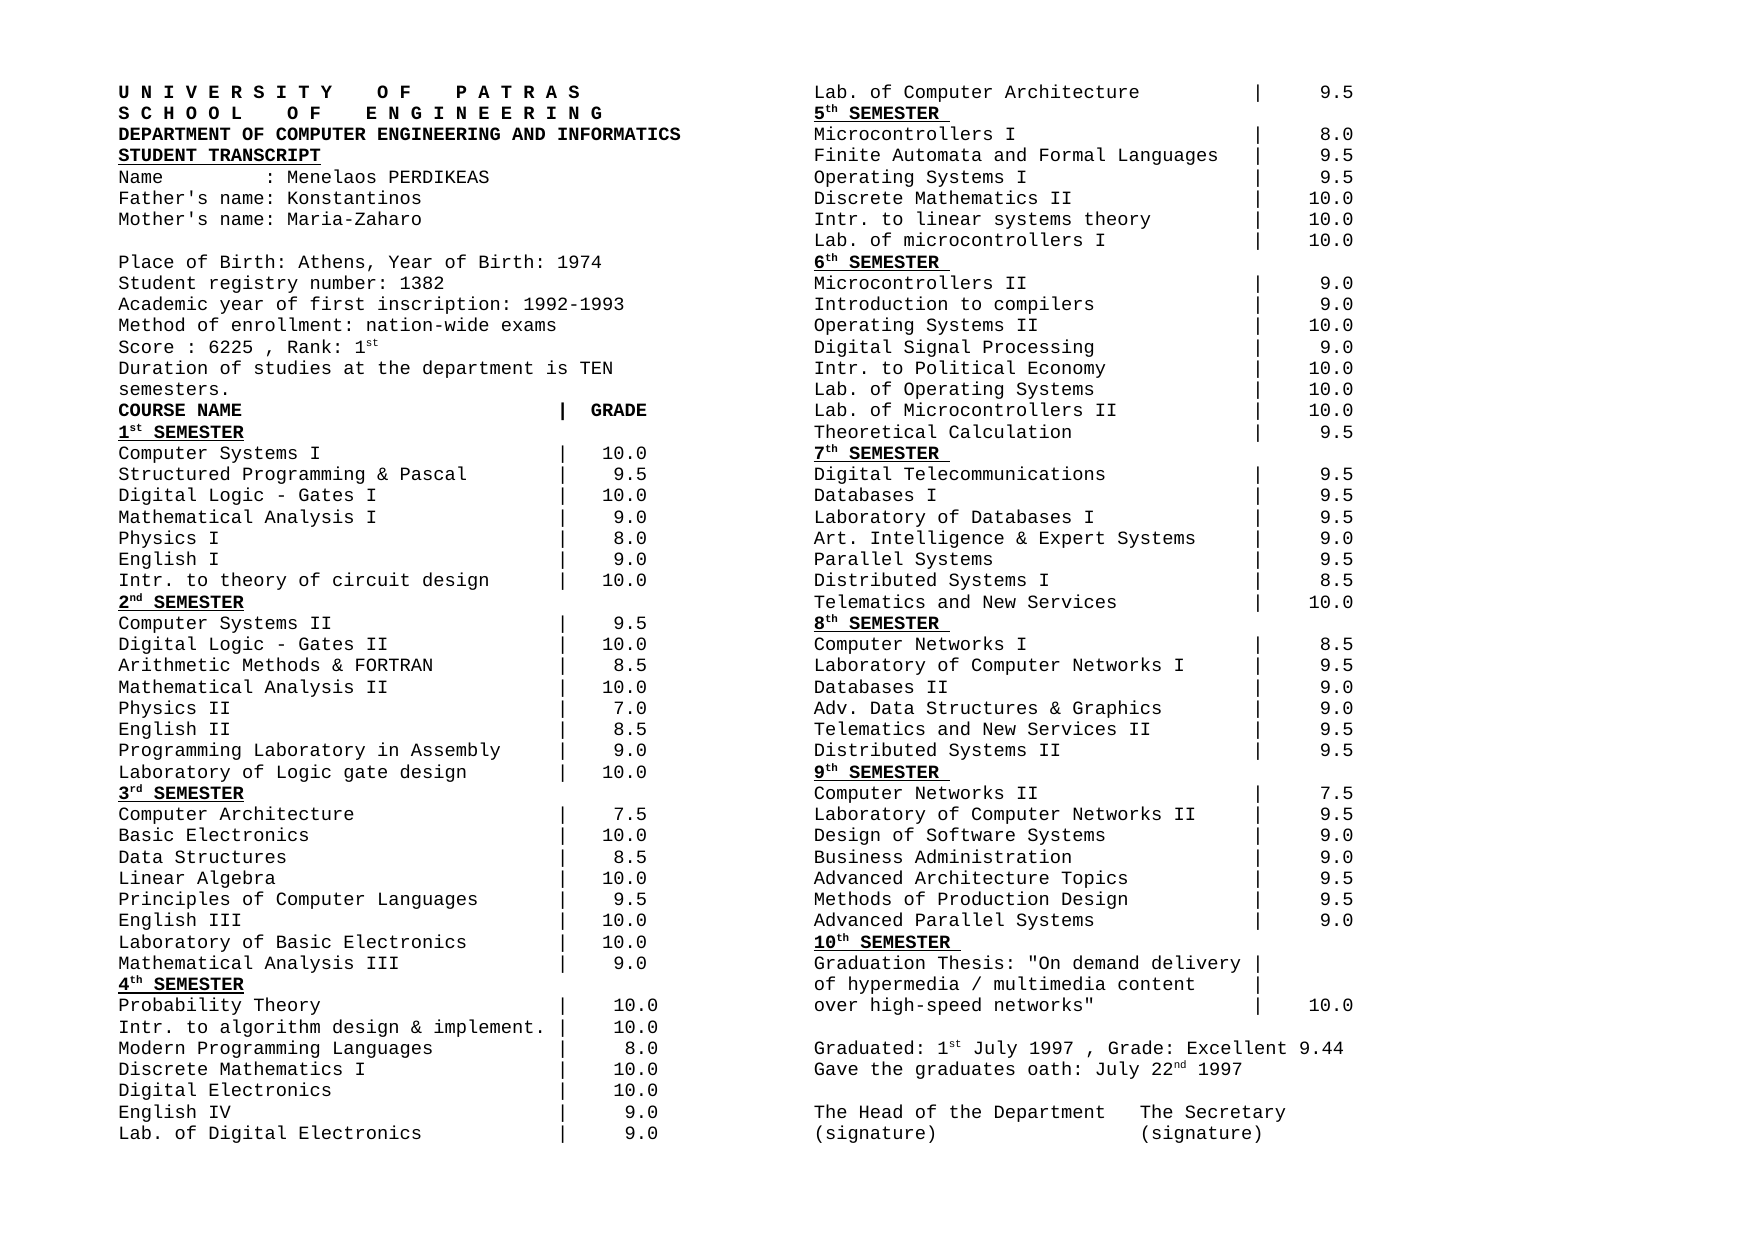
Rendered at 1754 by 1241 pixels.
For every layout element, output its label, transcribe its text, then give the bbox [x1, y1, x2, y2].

text Physics I | 8.0 [118, 529, 692, 550]
text Father's name: Konstantinos [118, 189, 692, 210]
text Lab. of Computer Architecture | 9.5 [813, 82, 1636, 104]
text 2nd SEMESTER [118, 592, 692, 614]
text Laboratory of Computer Networks I | 9.5 [813, 656, 1636, 677]
text Adv. Data Structures & Graphics | 9.0 [813, 699, 1636, 720]
text Modern Programming Languages | 8.0 [118, 1039, 692, 1060]
text Mathematical Analysis III | 9.0 [118, 954, 692, 975]
text Graduation Thesis: "On demand delivery | [813, 954, 1636, 975]
text Linear Algebra | 10.0 [118, 869, 692, 890]
text S C H O O L O F E N G I N E E R I N G [118, 104, 692, 125]
text Place of Birth: Athens, Year of Birth: 1974 [118, 252, 692, 274]
text Discrete Mathematics I | 10.0 [118, 1060, 692, 1081]
text English I | 9.0 [118, 550, 692, 571]
text Intr. to linear systems theory | 10.0 [813, 210, 1636, 231]
text Method of enrollment: nation-wide exams [118, 316, 692, 337]
text Discrete Mathematics II | 10.0 [813, 189, 1636, 210]
text COURSE NAME | GRADE [118, 401, 692, 422]
text Intr. to theory of circuit design | 10.0 [118, 571, 692, 592]
text Advanced Architecture Topics | 9.5 [813, 869, 1636, 890]
text Microcontrollers I | 8.0 [813, 125, 1636, 146]
text Finite Automata and Formal Languages | 9.5 [813, 146, 1636, 167]
text 4th SEMESTER [118, 975, 692, 996]
text Name : Menelaos PERDIKEAS [118, 167, 692, 189]
text 7th SEMESTER [813, 444, 1636, 465]
text English II | 8.5 [118, 720, 692, 741]
text Digital Logic - Gates II | 10.0 [118, 635, 692, 656]
text Laboratory of Logic gate design | 10.0 [118, 762, 692, 784]
text Lab. of microcontrollers I | 10.0 [813, 231, 1636, 252]
text Intr. to algorithm design & implement. | 10.0 [118, 1017, 692, 1039]
text DEPARTMENT OF COMPUTER ENGINEERING AND INFORMATICS [118, 125, 692, 146]
text English III | 10.0 [118, 911, 692, 932]
text Design of Software Systems | 9.0 [813, 826, 1636, 847]
text over high-speed networks" | 10.0 [813, 996, 1636, 1017]
text 8th SEMESTER [813, 614, 1636, 635]
text Laboratory of Databases I | 9.5 [813, 507, 1636, 529]
text Methods of Production Design | 9.5 [813, 890, 1636, 911]
text Programming Laboratory in Assembly | 9.0 [118, 741, 692, 762]
text 10th SEMESTER [813, 932, 1636, 954]
text Business Administration | 9.0 [813, 847, 1636, 869]
text 5th SEMESTER [813, 104, 1636, 125]
text Telematics and New Services | 10.0 [813, 592, 1636, 614]
text Advanced Parallel Systems | 9.0 [813, 911, 1636, 932]
text English IV | 9.0 [118, 1102, 692, 1124]
text Microcontrollers II | 9.0 [813, 274, 1636, 295]
text Student registry number: 1382 [118, 274, 692, 295]
text Databases II | 9.0 [813, 677, 1636, 699]
text Mathematical Analysis I | 9.0 [118, 507, 692, 529]
text Academic year of first inscription: 1992-1993 [118, 295, 692, 316]
text U N I V E R S I T Y O F P A T R A S [118, 82, 692, 104]
text Operating Systems I | 9.5 [813, 167, 1636, 189]
text Mathematical Analysis II | 10.0 [118, 677, 692, 699]
text Databases I | 9.5 [813, 486, 1636, 507]
text 1st SEMESTER [118, 422, 692, 444]
text Graduated: 1st July 1997 , Grade: Excellent 9.44 [813, 1039, 1636, 1060]
text Physics II | 7.0 [118, 699, 692, 720]
text Digital Logic - Gates I | 10.0 [118, 486, 692, 507]
text 6th SEMESTER [813, 252, 1636, 274]
text Computer Networks II | 7.5 [813, 784, 1636, 805]
text Score : 6225 , Rank: 1st [118, 337, 692, 359]
text Introduction to compilers | 9.0 [813, 295, 1636, 316]
text Data Structures | 8.5 [118, 847, 692, 869]
text Gave the graduates oath: July 22nd 1997 [813, 1060, 1636, 1081]
text Distributed Systems I | 8.5 [813, 571, 1636, 592]
text Computer Networks I | 8.5 [813, 635, 1636, 656]
text Lab. of Digital Electronics | 9.0 [118, 1124, 692, 1145]
text Computer Systems II | 9.5 [118, 614, 692, 635]
text Computer Systems I | 10.0 [118, 444, 692, 465]
text Telematics and New Services II | 9.5 [813, 720, 1636, 741]
text The Head of the Department The Secretary [813, 1102, 1636, 1124]
text Lab. of Operating Systems | 10.0 [813, 380, 1636, 401]
text Structured Programming & Pascal | 9.5 [118, 465, 692, 486]
text (signature) (signature) [813, 1124, 1636, 1145]
text Laboratory of Basic Electronics | 10.0 [118, 932, 692, 954]
text Art. Intelligence & Expert Systems | 9.0 [813, 529, 1636, 550]
text Digital Electronics | 10.0 [118, 1081, 692, 1102]
text Duration of studies at the department is TEN semesters. [118, 359, 692, 401]
text Parallel Systems | 9.5 [813, 550, 1636, 571]
text STUDENT TRANSCRIPT [118, 146, 692, 167]
text Principles of Computer Languages | 9.5 [118, 890, 692, 911]
text Computer Architecture | 7.5 [118, 805, 692, 826]
text Distributed Systems II | 9.5 [813, 741, 1636, 762]
text 3rd SEMESTER [118, 784, 692, 805]
text 9th SEMESTER [813, 762, 1636, 784]
text Operating Systems II | 10.0 [813, 316, 1636, 337]
text Laboratory of Computer Networks II | 9.5 [813, 805, 1636, 826]
text Arithmetic Methods & FORTRAN | 8.5 [118, 656, 692, 677]
text Probability Theory | 10.0 [118, 996, 692, 1017]
text Basic Electronics | 10.0 [118, 826, 692, 847]
text Mother's name: Maria-Zaharo [118, 210, 692, 231]
text Digital Signal Processing | 9.0 [813, 337, 1636, 359]
text Theoretical Calculation | 9.5 [813, 422, 1636, 444]
text Lab. of Microcontrollers II | 10.0 [813, 401, 1636, 422]
text Digital Telecommunications | 9.5 [813, 465, 1636, 486]
text of hypermedia / multimedia content | [813, 975, 1636, 996]
text Intr. to Political Economy | 10.0 [813, 359, 1636, 380]
